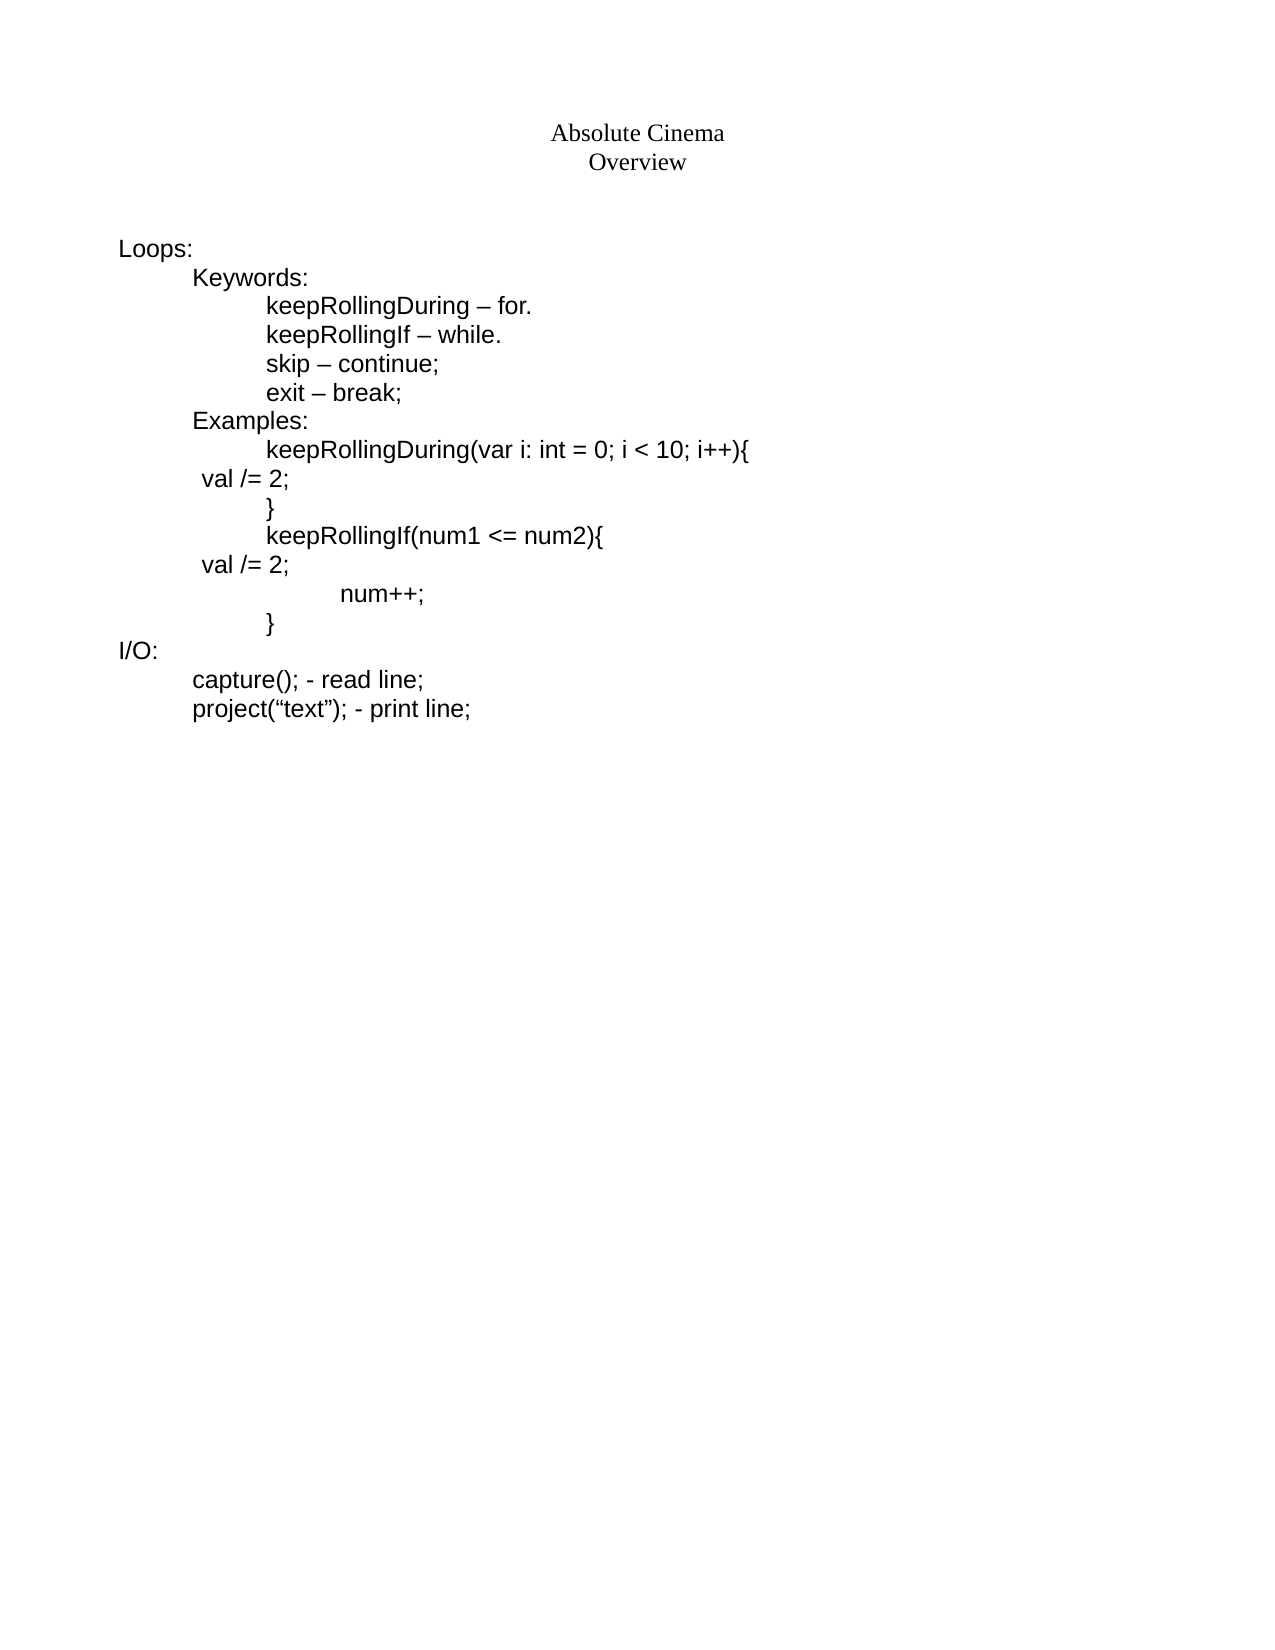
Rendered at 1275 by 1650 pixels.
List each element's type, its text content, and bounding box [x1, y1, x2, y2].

text Loops: Keywords: keepRollingDuring – for. keepRollingIf – while. skip – continue; exit – break; Examples: keepRollingDuring(var i: int = 0; i < 10; i++){ val /= 2; } keepRollingIf(num1 <= num2){ val /= 2; num++; } I/O: capture(); - read line; project(“text”); - print line; [118, 205, 1157, 751]
